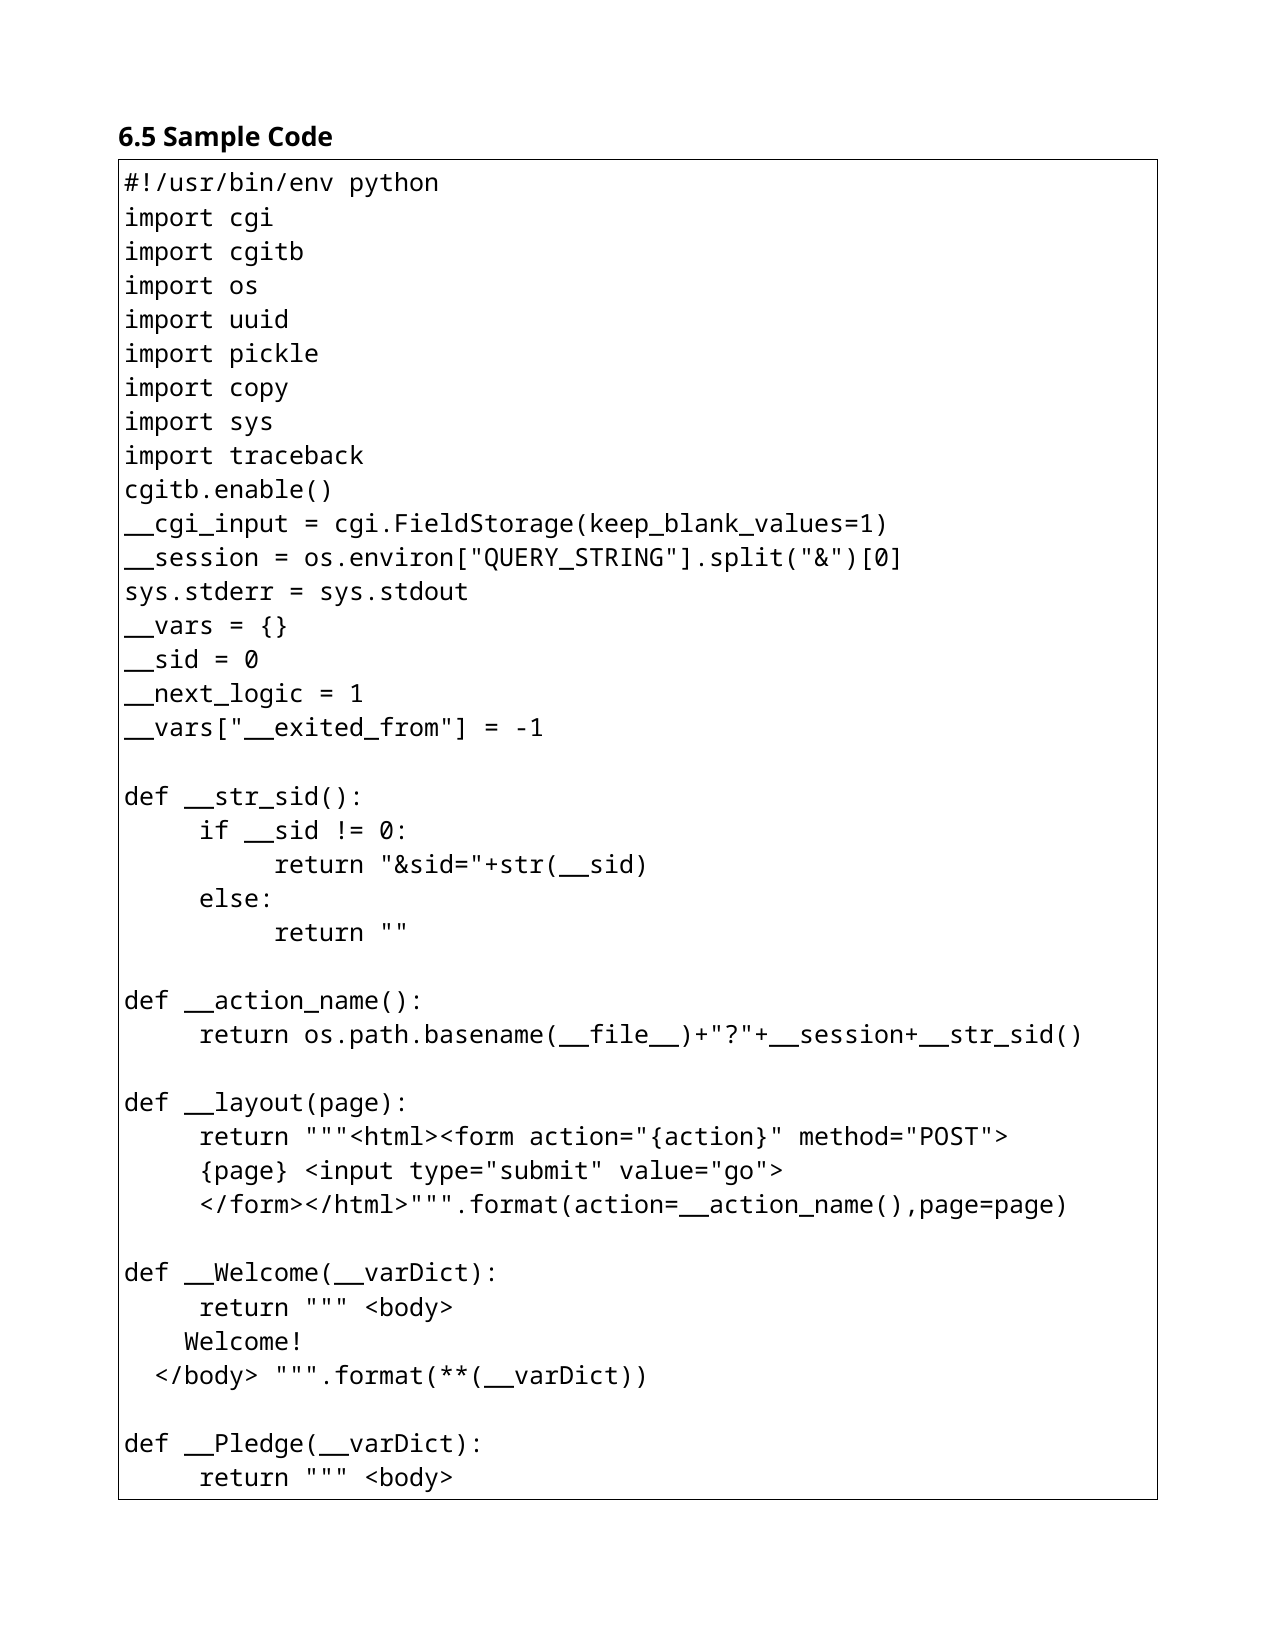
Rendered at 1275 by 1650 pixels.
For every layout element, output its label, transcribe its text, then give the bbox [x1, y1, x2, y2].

subtitle 6.5 Sample Code [118, 118, 1157, 154]
table_header #!/usr/bin/env python import cgi import cgitb import os import uuid import pickle import copy import sys import traceback cgitb.enable() __cgi_input = cgi.FieldStorage(keep_blank_values=1) __session = os.environ["QUERY_STRING"].split("&")[0] sys.stderr = sys.stdout __vars = {} __sid = 0 __next_logic = 1 __vars["__exited_from"] = -1 def __str_sid(): if __sid != 0: return "&sid="+str(__sid) else: return "" def __action_name(): return os.path.basename(__file__)+"?"+__session+__str_sid() def __layout(page): return """<html><form action="{action}" method="POST"> {page} <input type="submit" value="go"> </form></html>""".format(action=__action_name(),page=page) def __Welcome(__varDict): return """ <body> Welcome! </body> """.format(**(__varDict)) def __Pledge(__varDict): return """ <body> [119, 160, 1157, 1499]
